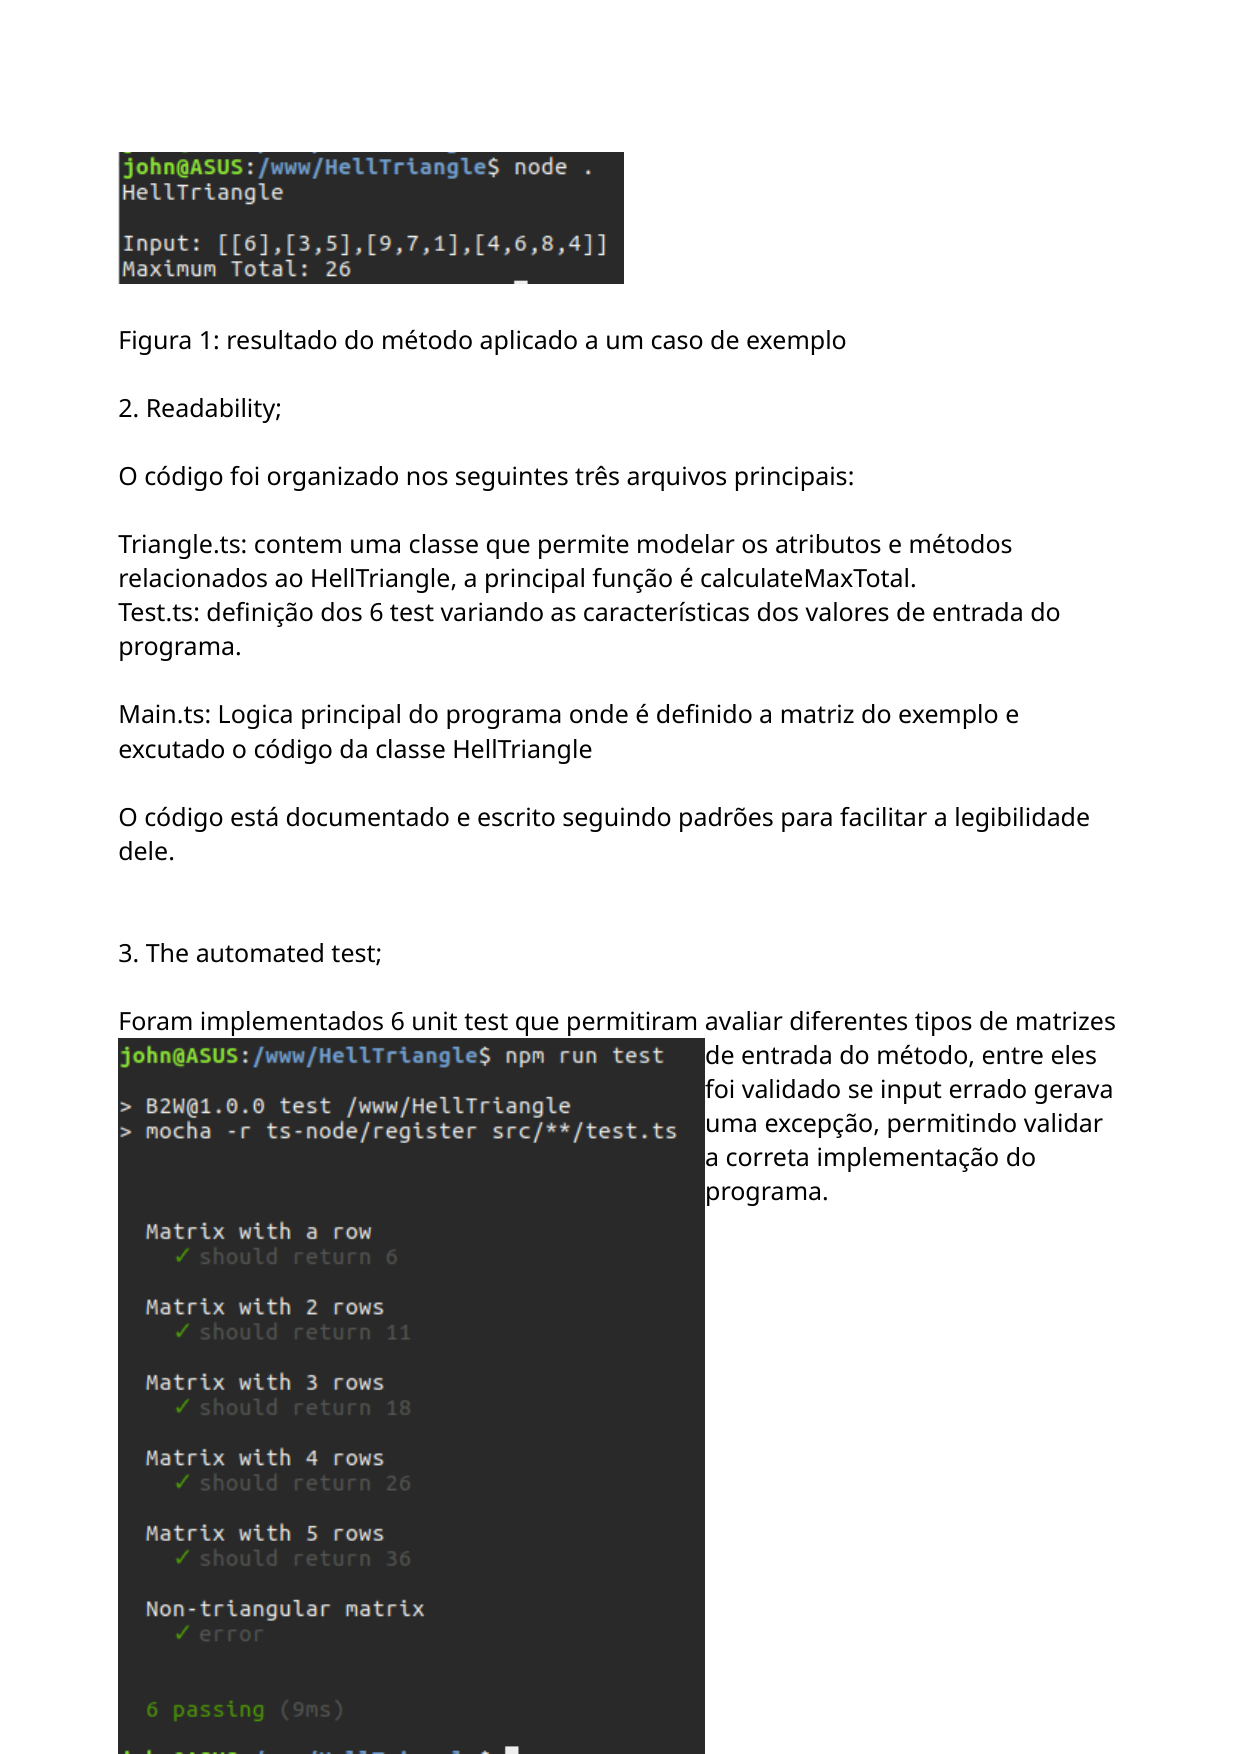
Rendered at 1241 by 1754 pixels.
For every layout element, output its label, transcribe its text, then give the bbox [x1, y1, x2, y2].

picture [118, 1038, 705, 1754]
text Triangle.ts: contem uma classe que permite modelar os atributos e métodos relacionados ao HellTriangle, a principal função é calculateMaxTotal. [118, 527, 1122, 595]
text Main.ts: Logica principal do programa onde é definido a matriz do exemplo e excutado o código da classe HellTriangle [118, 697, 1122, 765]
picture [118, 152, 624, 284]
text O código está documentado e escrito seguindo padrões para facilitar a legibilidade dele. [118, 799, 1122, 867]
text O código foi organizado nos seguintes três arquivos principais: [118, 459, 1122, 493]
text Test.ts: definição dos 6 test variando as características dos valores de entrada do programa. [118, 595, 1122, 663]
text 3. The automated test; [118, 936, 1122, 970]
text 2. Readability; [118, 391, 1122, 425]
text Foram implementados 6 unit test que permitiram avaliar diferentes tipos de matrizes de entrada do método, entre eles foi validado se input errado gerava uma excepção, permitindo validar a correta implementação do programa. [118, 1004, 1122, 1208]
text Figura 1: resultado do método aplicado a um caso de exemplo [118, 322, 1122, 357]
